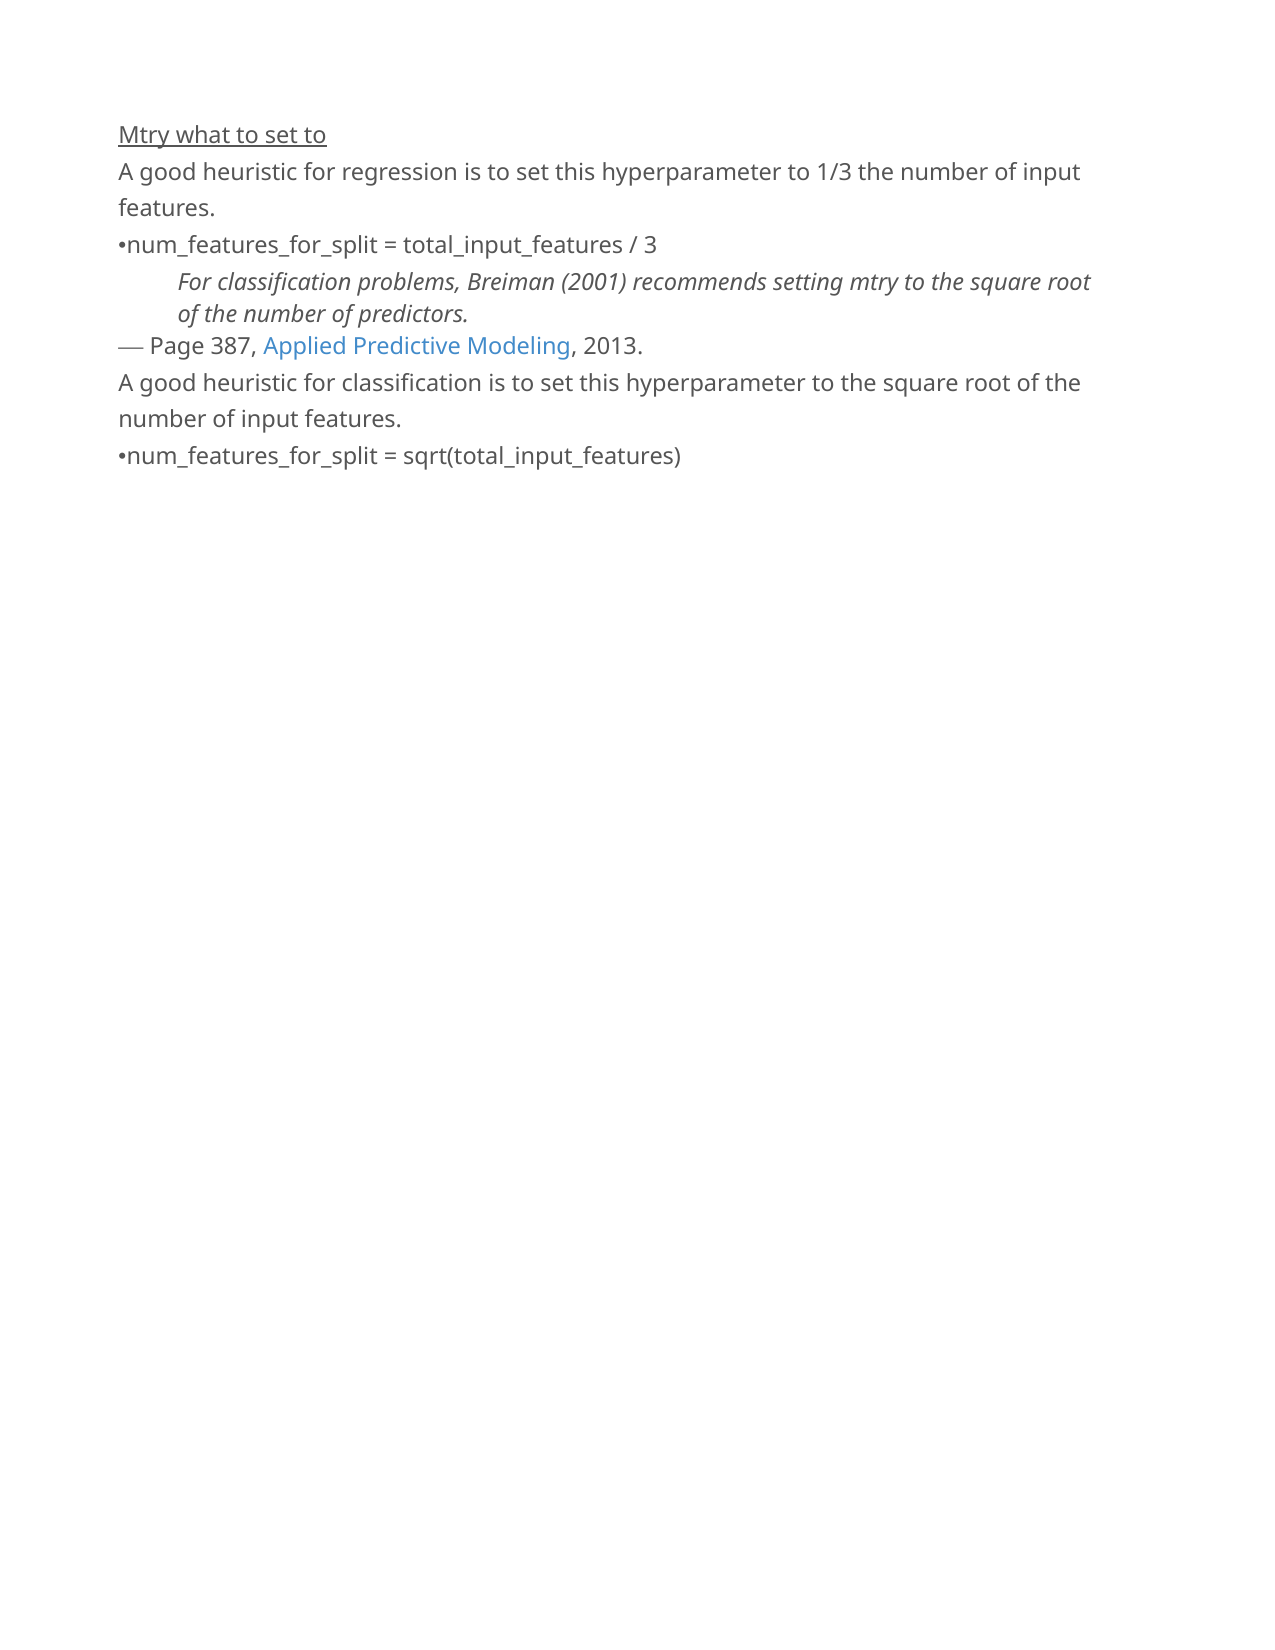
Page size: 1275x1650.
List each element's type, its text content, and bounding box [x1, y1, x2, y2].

text Mtry what to set to [118, 118, 1157, 150]
text A good heuristic for classification is to set this hyperparameter to the square root of the number of input features. [118, 366, 1157, 435]
list num_features_for_split = total_input_features / 3 [118, 228, 1157, 260]
text A good heuristic for regression is to set this hyperparameter to 1/3 the number of input features. [118, 155, 1157, 224]
text — Page 387, Applied Predictive Modeling, 2013. [118, 329, 1157, 361]
text For classification problems, Breiman (2001) recommends setting mtry to the square root of the number of predictors. [177, 265, 1098, 329]
list num_features_for_split = sqrt(total_input_features) [118, 439, 1157, 471]
